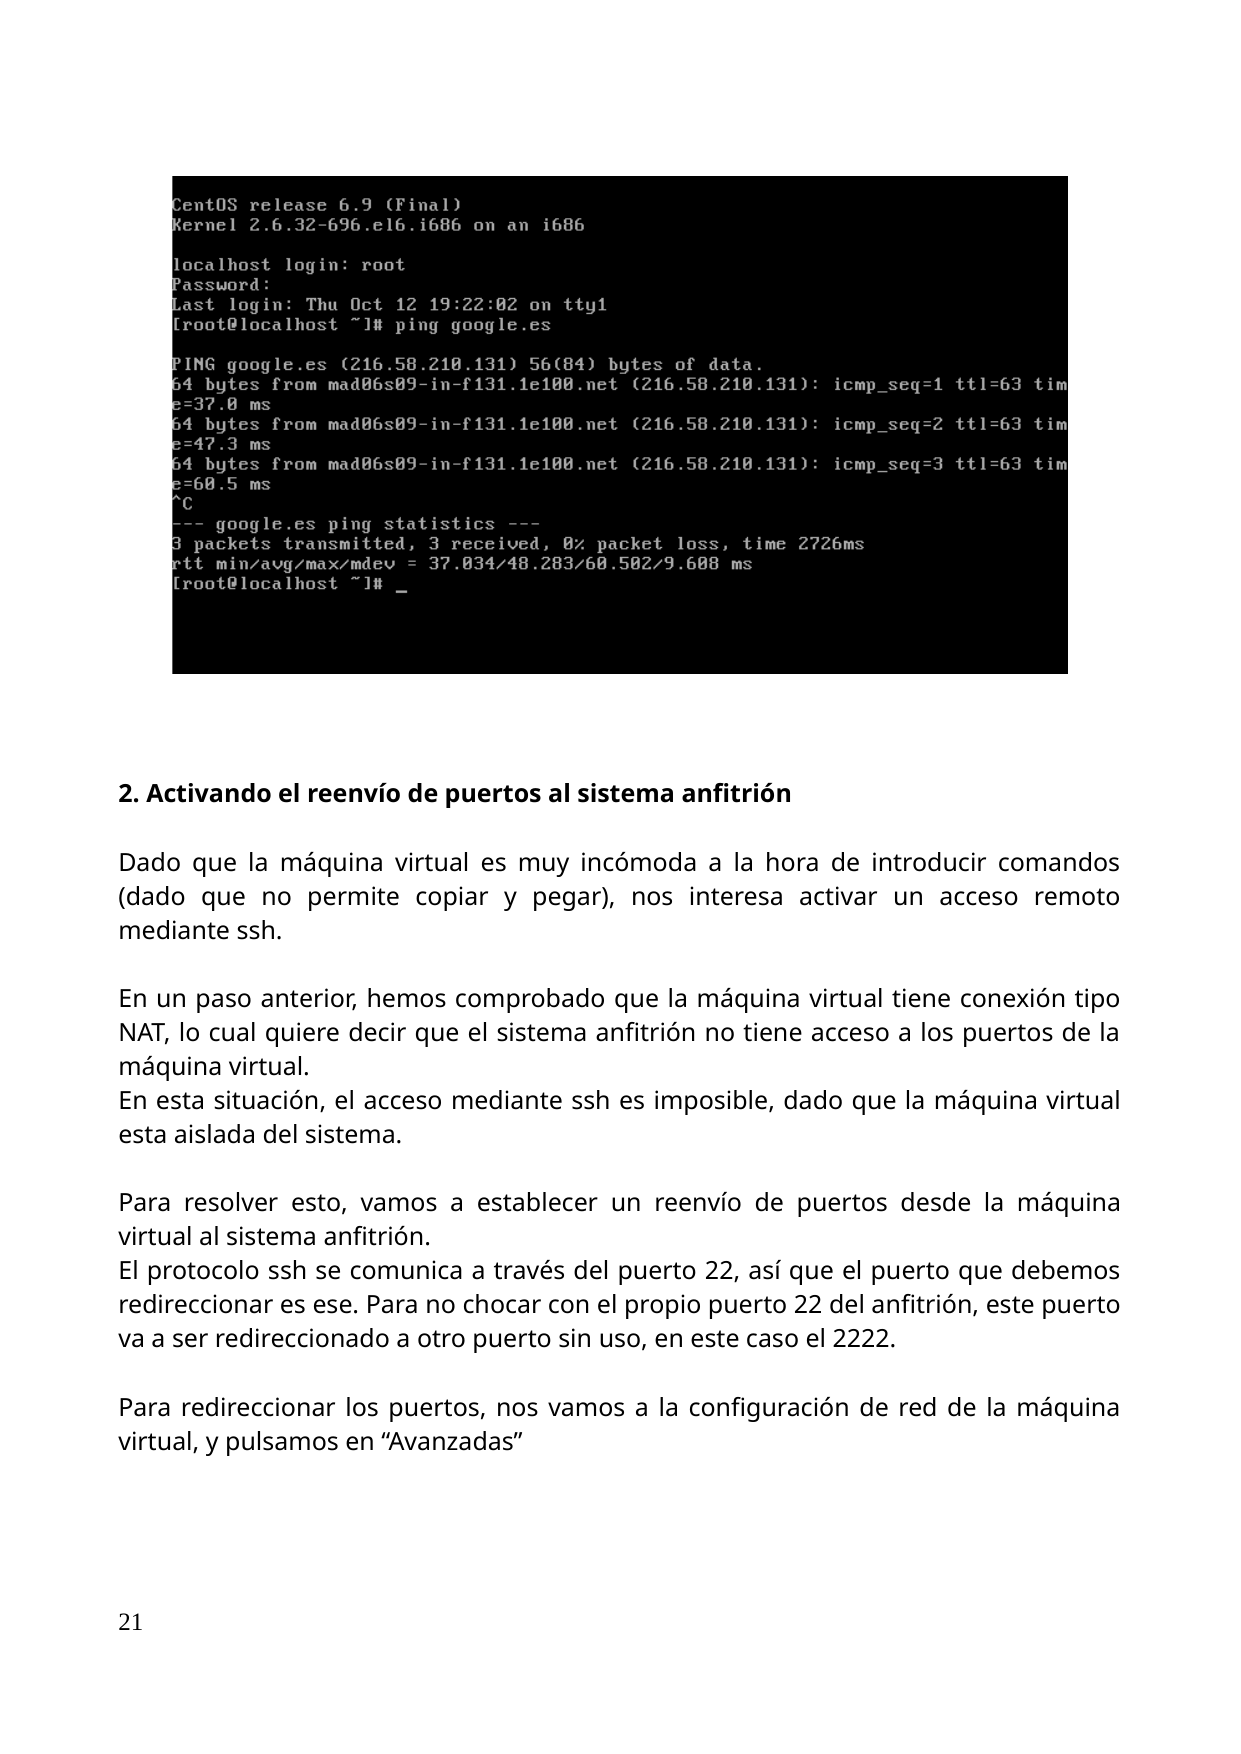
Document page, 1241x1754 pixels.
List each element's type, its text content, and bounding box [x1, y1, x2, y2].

text Para redireccionar los puertos, nos vamos a la configuración de red de la máquina virtual, y pulsamos en “Avanzadas” [118, 1389, 1122, 1457]
text En un paso anterior, hemos comprobado que la máquina virtual tiene conexión tipo NAT, lo cual quiere decir que el sistema anfitrión no tiene acceso a los puertos de la máquina virtual. [118, 980, 1122, 1083]
text 2. Activando el reenvío de puertos al sistema anfitrión [118, 776, 1122, 810]
text En esta situación, el acceso mediante ssh es imposible, dado que la máquina virtual esta aislada del sistema. [118, 1083, 1122, 1151]
text Dado que la máquina virtual es muy incómoda a la hora de introducir comandos (dado que no permite copiar y pegar), nos interesa activar un acceso remoto mediante ssh. [118, 844, 1122, 946]
text El protocolo ssh se comunica a través del puerto 22, así que el puerto que debemos redireccionar es ese. Para no chocar con el propio puerto 22 del anfitrión, este puerto va a ser redireccionado a otro puerto sin uso, en este caso el 2222. [118, 1253, 1122, 1355]
picture [172, 176, 1068, 674]
text Para resolver esto, vamos a establecer un reenvío de puertos desde la máquina virtual al sistema anfitrión. [118, 1185, 1122, 1253]
